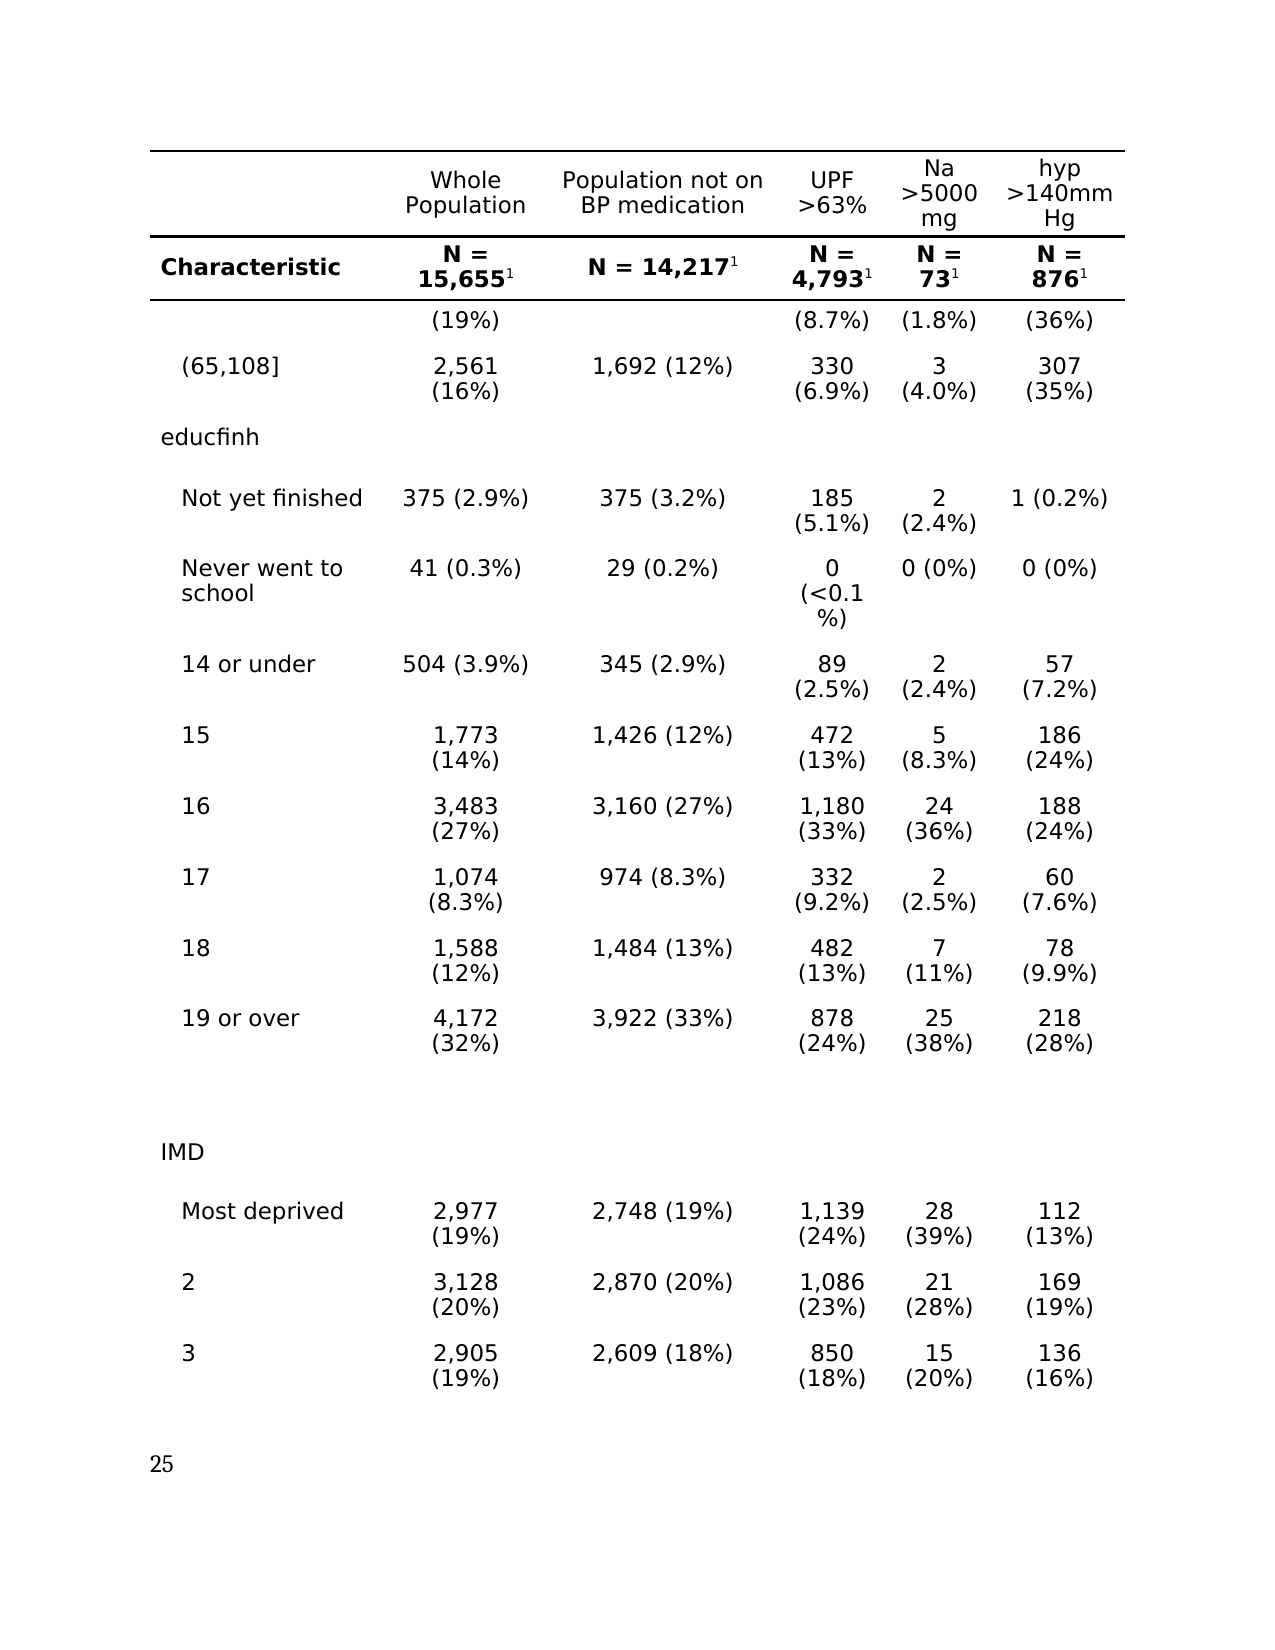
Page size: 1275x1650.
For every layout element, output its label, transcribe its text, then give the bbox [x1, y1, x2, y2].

table_cell N = 15,6551 [386, 238, 545, 298]
table_cell 1,426 (12%) [545, 713, 780, 784]
table_cell [545, 415, 780, 476]
table_cell 1,588 (12%) [386, 926, 545, 996]
table_cell 218 (28%) [994, 996, 1125, 1067]
table_cell 2,870 (20%) [545, 1260, 780, 1331]
table_cell 0 (0%) [994, 546, 1125, 642]
table_cell [780, 415, 884, 476]
table_cell 2,609 (18%) [545, 1331, 780, 1402]
table_header Whole Population [386, 152, 545, 235]
table_cell 0 (<0.1%) [780, 546, 884, 642]
table_cell 850 (18%) [780, 1331, 884, 1402]
table_cell N = 731 [884, 238, 994, 298]
table_cell 169 (19%) [994, 1260, 1125, 1331]
table_cell 188 (24%) [994, 784, 1125, 855]
table_cell 3,160 (27%) [545, 784, 780, 855]
table_cell 14 or under [150, 642, 386, 713]
table_cell [386, 415, 545, 476]
table_header hyp >140mmHg [994, 152, 1125, 235]
table_cell 330 (6.9%) [780, 344, 884, 415]
table_cell 2,561 (16%) [386, 344, 545, 415]
table_cell [994, 1067, 1125, 1130]
table_cell 345 (2.9%) [545, 642, 780, 713]
table_header Population not on BP medication [545, 152, 780, 235]
table_cell 2 (2.4%) [884, 642, 994, 713]
table_cell 89 (2.5%) [780, 642, 884, 713]
table_cell 1,086 (23%) [780, 1260, 884, 1331]
table_cell 472 (13%) [780, 713, 884, 784]
table_cell Not yet finished [150, 476, 386, 546]
table_cell 1,139 (24%) [780, 1189, 884, 1260]
table_cell 21 (28%) [884, 1260, 994, 1331]
table_cell 5 (8.3%) [884, 713, 994, 784]
table_cell 7 (11%) [884, 926, 994, 996]
table_cell 375 (3.2%) [545, 476, 780, 546]
table_cell [545, 1067, 780, 1130]
table_cell [780, 1130, 884, 1189]
table_cell 16 [150, 784, 386, 855]
table_cell 3 [150, 1331, 386, 1402]
table_cell 136 (16%) [994, 1331, 1125, 1402]
table_cell 19 or over [150, 996, 386, 1067]
table_cell 307 (35%) [994, 344, 1125, 415]
table_cell 3 (4.0%) [884, 344, 994, 415]
table_cell 974 (8.3%) [545, 855, 780, 926]
table_cell 2 [150, 1260, 386, 1331]
table_cell N = 4,7931 [780, 238, 884, 298]
table_cell N = 14,2171 [545, 238, 780, 298]
table_cell Never went to school [150, 546, 386, 642]
table_cell 2,905 (19%) [386, 1331, 545, 1402]
table_cell [150, 1067, 386, 1130]
table_cell 3,483 (27%) [386, 784, 545, 855]
table_cell (36%) [994, 301, 1125, 344]
table_cell 60 (7.6%) [994, 855, 1125, 926]
table_cell 375 (2.9%) [386, 476, 545, 546]
table_cell 112 (13%) [994, 1189, 1125, 1260]
table_cell [994, 1130, 1125, 1189]
table_cell 0 (0%) [884, 546, 994, 642]
table_cell 1,692 (12%) [545, 344, 780, 415]
table_cell 186 (24%) [994, 713, 1125, 784]
table_cell 2 (2.4%) [884, 476, 994, 546]
table_cell [884, 1067, 994, 1130]
table_cell 1,773 (14%) [386, 713, 545, 784]
table_cell [884, 1130, 994, 1189]
table_cell [884, 415, 994, 476]
table_cell 15 [150, 713, 386, 784]
table_cell 4,172 (32%) [386, 996, 545, 1067]
table_cell (19%) [386, 301, 545, 344]
table_cell [545, 1130, 780, 1189]
table_header UPF >63% [780, 152, 884, 235]
table_cell 1 (0.2%) [994, 476, 1125, 546]
table_cell N = 8761 [994, 238, 1125, 298]
table_cell 24 (36%) [884, 784, 994, 855]
table_cell 18 [150, 926, 386, 996]
table_cell 1,180 (33%) [780, 784, 884, 855]
table_cell 3,128 (20%) [386, 1260, 545, 1331]
table_cell [386, 1067, 545, 1130]
table_cell 878 (24%) [780, 996, 884, 1067]
table_cell [150, 301, 386, 344]
table_cell 504 (3.9%) [386, 642, 545, 713]
table_cell 28 (39%) [884, 1189, 994, 1260]
table_cell 41 (0.3%) [386, 546, 545, 642]
table_cell 15 (20%) [884, 1331, 994, 1402]
table_cell (1.8%) [884, 301, 994, 344]
table_cell 2,977 (19%) [386, 1189, 545, 1260]
table_cell 185 (5.1%) [780, 476, 884, 546]
table_cell 2,748 (19%) [545, 1189, 780, 1260]
table_cell 332 (9.2%) [780, 855, 884, 926]
table_cell 78 (9.9%) [994, 926, 1125, 996]
table_cell 3,922 (33%) [545, 996, 780, 1067]
table_cell [780, 1067, 884, 1130]
table_cell 29 (0.2%) [545, 546, 780, 642]
table_cell [545, 301, 780, 344]
table_cell Characteristic [150, 238, 386, 298]
table_cell 25 (38%) [884, 996, 994, 1067]
table_cell 482 (13%) [780, 926, 884, 996]
table_cell 2 (2.5%) [884, 855, 994, 926]
table_cell [386, 1130, 545, 1189]
table_cell 1,074 (8.3%) [386, 855, 545, 926]
table_cell 57 (7.2%) [994, 642, 1125, 713]
table_cell (65,108] [150, 344, 386, 415]
table_cell educfinh [150, 415, 386, 476]
table_cell 1,484 (13%) [545, 926, 780, 996]
table_cell (8.7%) [780, 301, 884, 344]
table_cell 17 [150, 855, 386, 926]
table_cell [994, 415, 1125, 476]
table_header Na >5000mg [884, 152, 994, 235]
table_cell IMD [150, 1130, 386, 1189]
table_cell Most deprived [150, 1189, 386, 1260]
table_header [150, 152, 386, 235]
